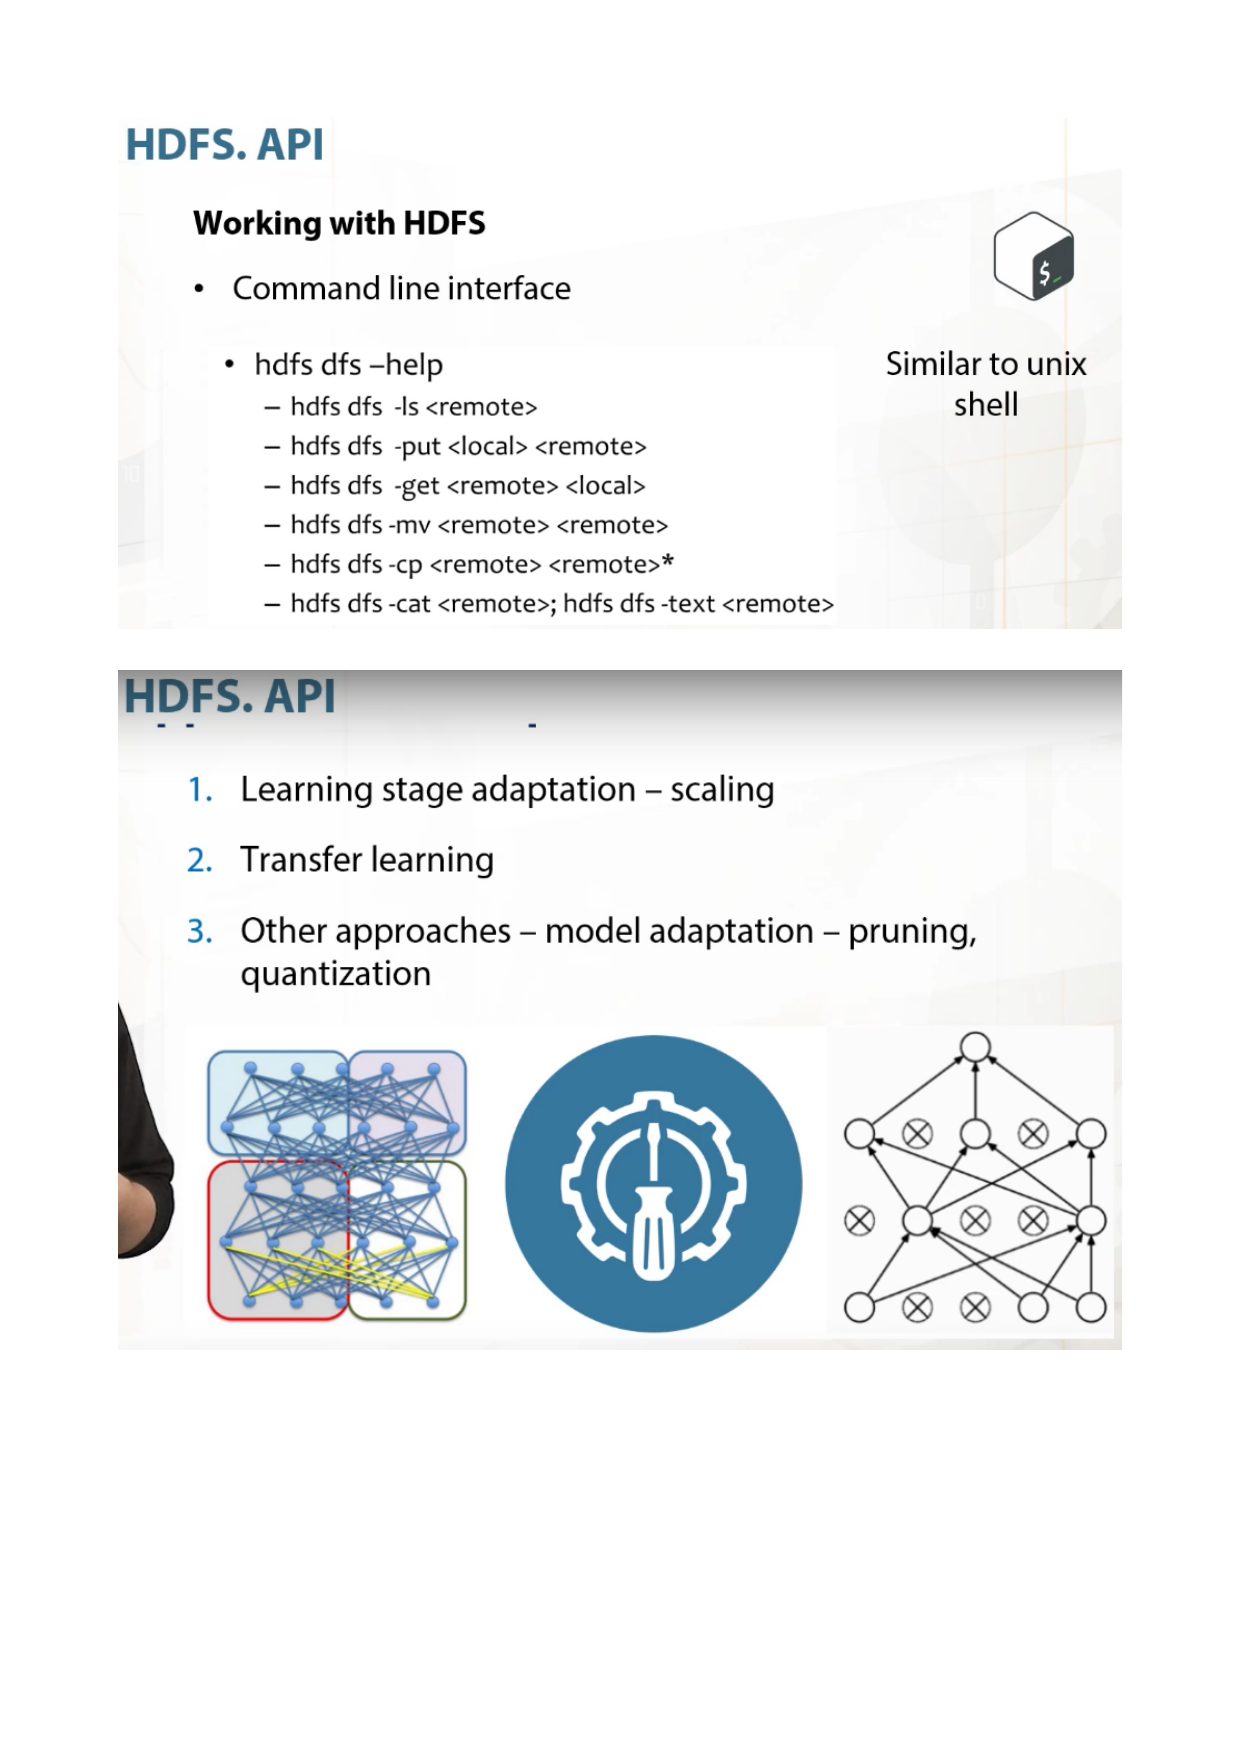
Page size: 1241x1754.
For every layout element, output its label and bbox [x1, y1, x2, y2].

picture [118, 118, 1123, 629]
picture [118, 670, 1123, 1350]
